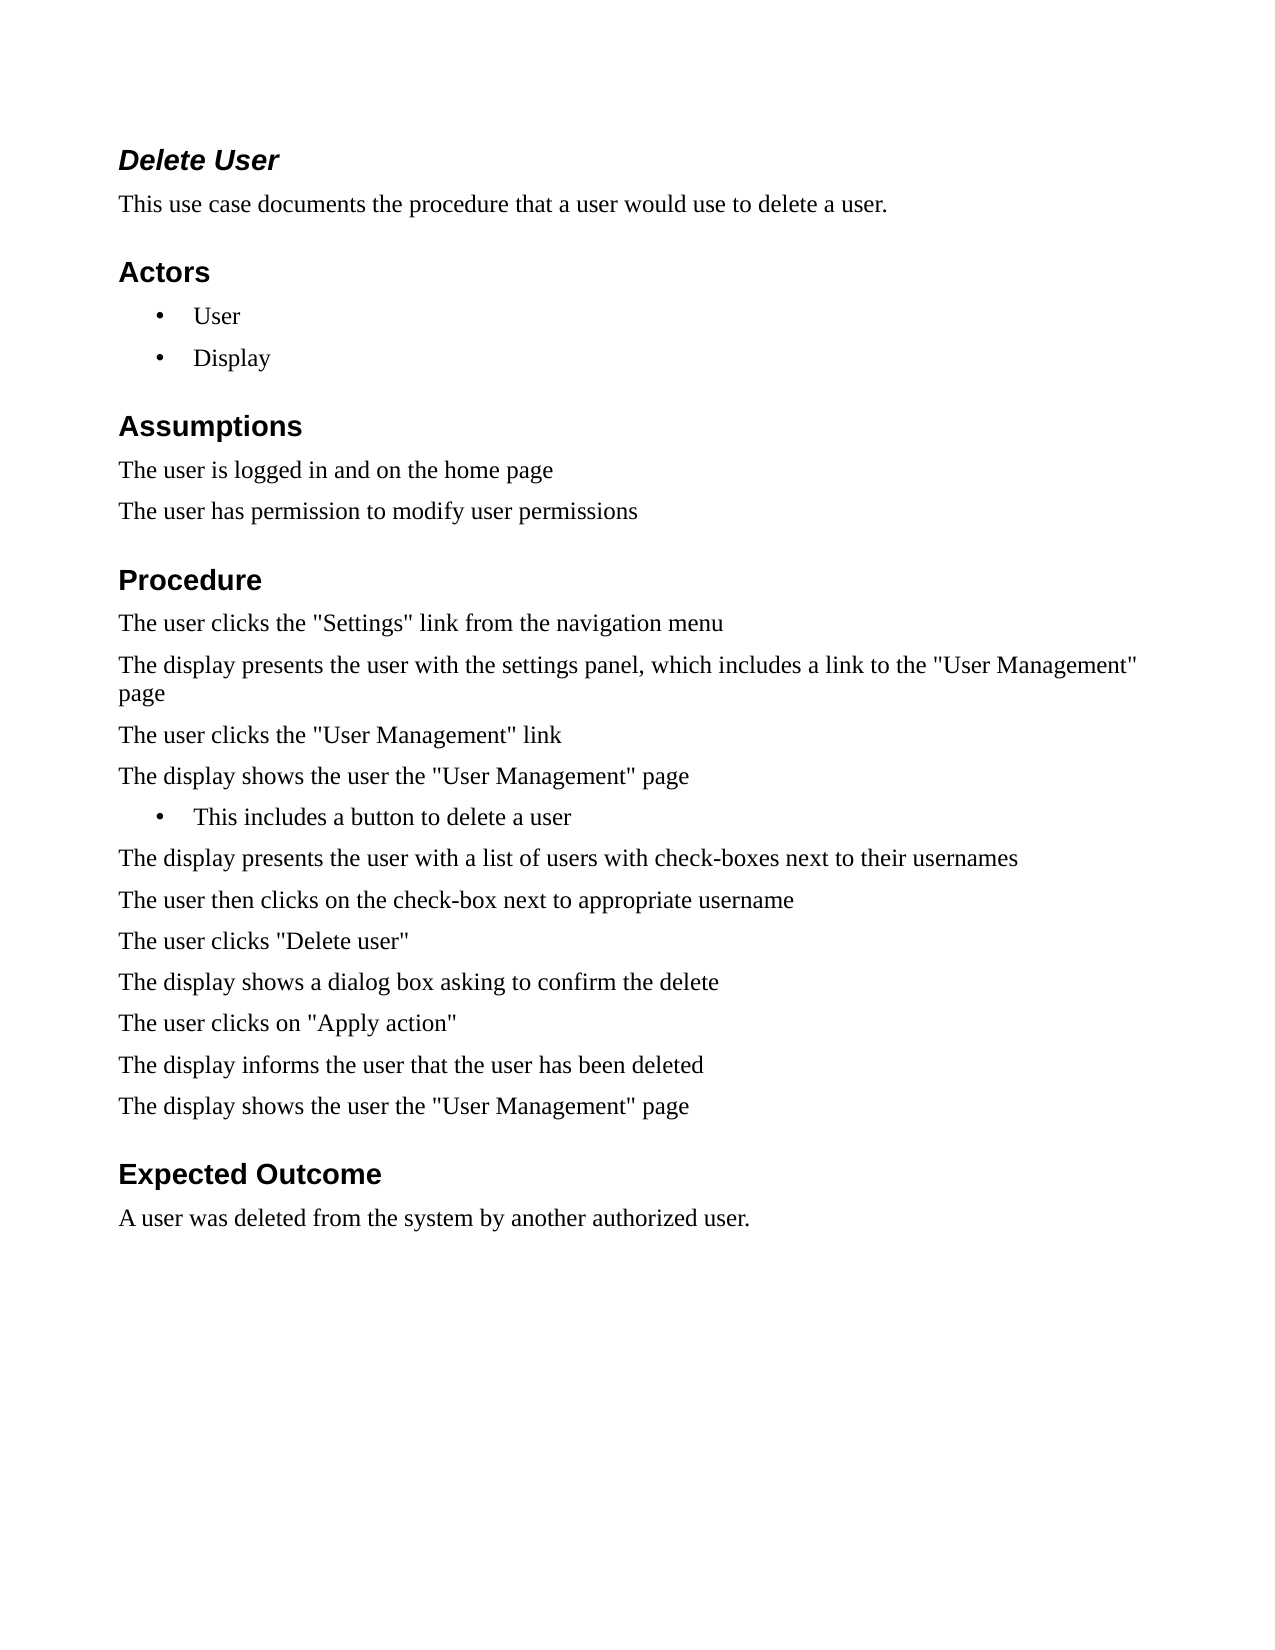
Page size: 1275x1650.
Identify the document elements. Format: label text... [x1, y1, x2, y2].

text The user is logged in and on the home page [118, 455, 1157, 484]
list This includes a button to delete a user [156, 802, 1157, 831]
text This use case documents the procedure that a user would use to delete a user. [118, 189, 1157, 218]
subtitle Actors [118, 255, 1157, 289]
text The user clicks "Delete user" [118, 926, 1157, 955]
text The display informs the user that the user has been deleted [118, 1050, 1157, 1078]
text The display presents the user with a list of users with check-boxes next to their usernames [118, 843, 1157, 872]
subtitle Assumptions [118, 409, 1157, 442]
text A user was deleted from the system by another authorized user. [118, 1203, 1157, 1232]
text The user has permission to modify user permissions [118, 496, 1157, 525]
text The display presents the user with the settings panel, which includes a link to the "User Management" page [118, 650, 1157, 707]
text The user clicks the "Settings" link from the navigation menu [118, 608, 1157, 637]
text The display shows the user the "User Management" page [118, 761, 1157, 790]
text The user clicks on "Apply action" [118, 1008, 1157, 1037]
text The user clicks the "User Management" link [118, 720, 1157, 748]
text The display shows the user the "User Management" page [118, 1091, 1157, 1120]
subtitle Delete User [118, 143, 1157, 177]
text The display shows a dialog box asking to confirm the delete [118, 967, 1157, 996]
list User [156, 301, 1157, 330]
text The user then clicks on the check-box next to appropriate username [118, 885, 1157, 913]
list Display [156, 343, 1157, 371]
subtitle Procedure [118, 562, 1157, 596]
subtitle Expected Outcome [118, 1157, 1157, 1191]
